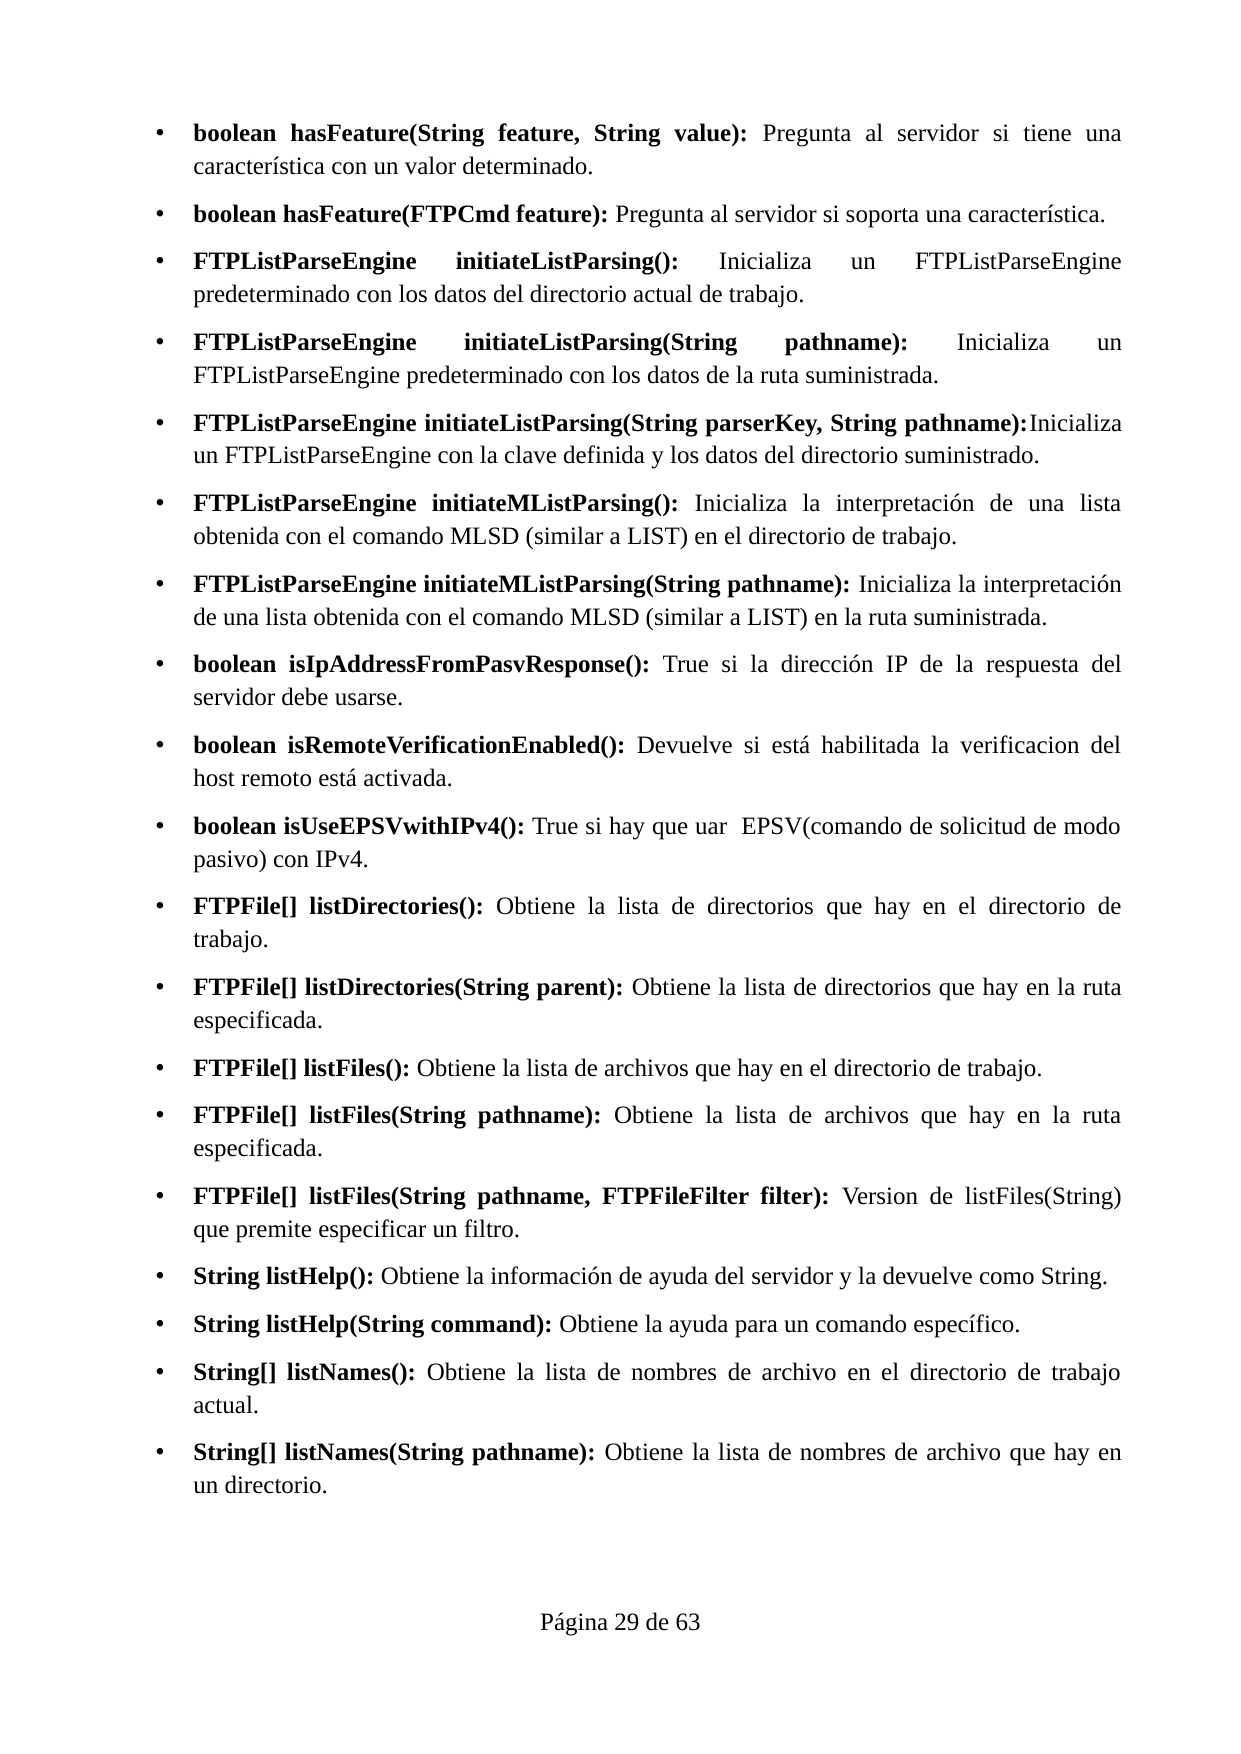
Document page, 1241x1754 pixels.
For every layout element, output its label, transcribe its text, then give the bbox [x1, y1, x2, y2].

list FTPListParseEngine initiateListParsing(String pathname): Inicializa un FTPListParseEngine predeterminado con los datos de la ruta suministrada. [156, 327, 1122, 389]
list boolean isRemoteVerificationEnabled(): Devuelve si está habilitada la verificacion del host remoto está activada. [156, 730, 1122, 792]
list String listHelp(String command): Obtiene la ayuda para un comando específico. [156, 1309, 1122, 1338]
list FTPListParseEngine initiateMListParsing(String pathname): Inicializa la interpretación de una lista obtenida con el comando MLSD (similar a LIST) en la ruta suministrada. [156, 569, 1122, 631]
list boolean isIpAddressFromPasvResponse(): True si la dirección IP de la respuesta del servidor debe usarse. [156, 649, 1122, 711]
list FTPFile[] listFiles(): Obtiene la lista de archivos que hay en el directorio de trabajo. [156, 1053, 1122, 1081]
list FTPFile[] listDirectories(): Obtiene la lista de directorios que hay en el directorio de trabajo. [156, 891, 1122, 953]
list FTPListParseEngine initiateMListParsing(): Inicializa la interpretación de una lista obtenida con el comando MLSD (similar a LIST) en el directorio de trabajo. [156, 488, 1122, 550]
list FTPListParseEngine initiateListParsing(): Inicializa un FTPListParseEngine predeterminado con los datos del directorio actual de trabajo. [156, 246, 1122, 308]
list FTPFile[] listFiles(String pathname): Obtiene la lista de archivos que hay en la ruta especificada. [156, 1100, 1122, 1162]
list String[] listNames(String pathname): Obtiene la lista de nombres de archivo que hay en un directorio. [156, 1437, 1122, 1499]
list boolean isUseEPSVwithIPv4(): True si hay que uar EPSV(comando de solicitud de modo pasivo) con IPv4. [156, 811, 1122, 872]
list FTPFile[] listDirectories(String parent): Obtiene la lista de directorios que hay en la ruta especificada. [156, 972, 1122, 1034]
list boolean hasFeature(FTPCmd feature): Pregunta al servidor si soporta una característica. [156, 199, 1122, 227]
list FTPFile[] listFiles(String pathname, FTPFileFilter filter): Version de listFiles(String) que premite especificar un filtro. [156, 1181, 1122, 1243]
list String[] listNames(): Obtiene la lista de nombres de archivo en el directorio de trabajo actual. [156, 1357, 1122, 1418]
list boolean hasFeature(String feature, String value): Pregunta al servidor si tiene una característica con un valor determinado. [156, 118, 1122, 180]
list String listHelp(): Obtiene la información de ayuda del servidor y la devuelve como String. [156, 1261, 1122, 1290]
list FTPListParseEngine initiateListParsing(String parserKey, String pathname):Inicializa un FTPListParseEngine con la clave definida y los datos del directorio suministrado. [156, 408, 1122, 469]
